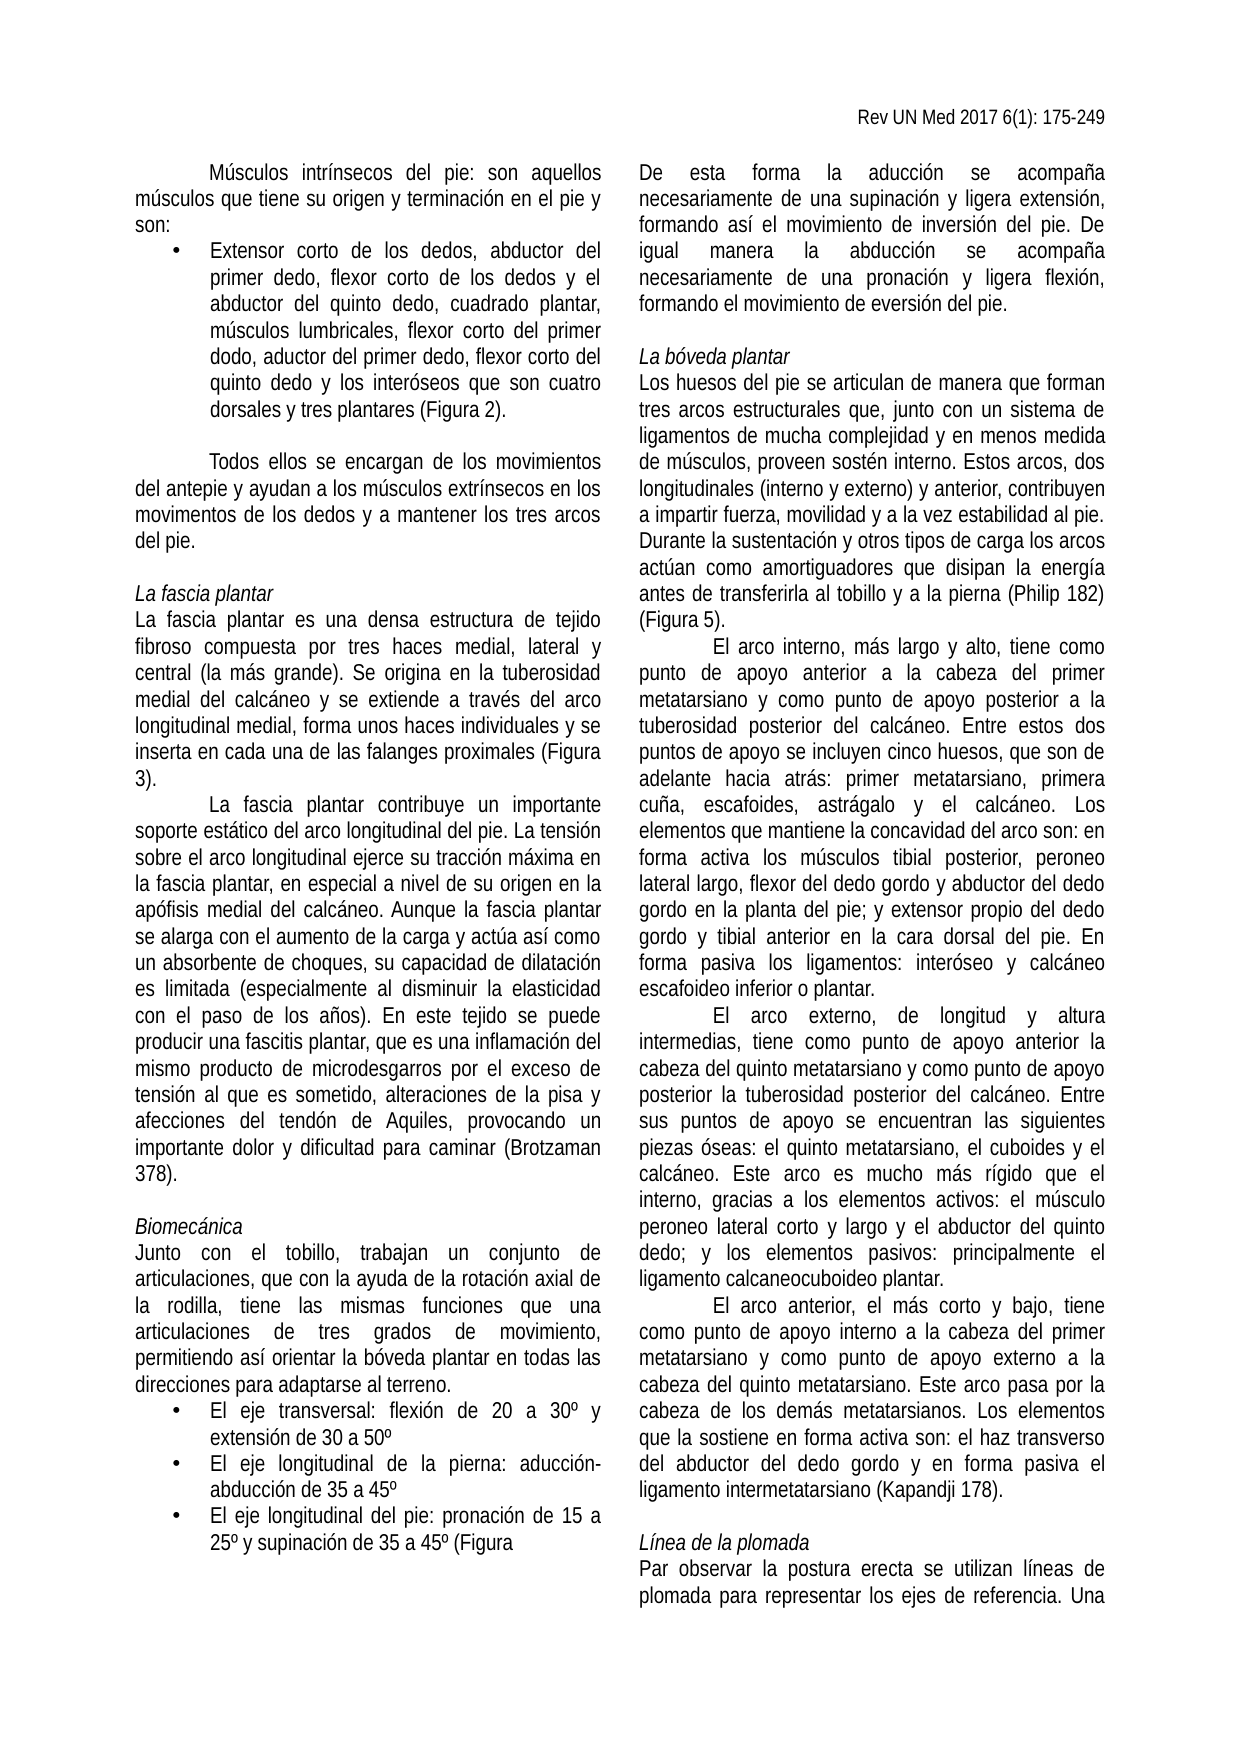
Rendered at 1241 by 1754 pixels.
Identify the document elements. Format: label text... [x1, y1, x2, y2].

text Músculos intrínsecos del pie: son aquellos músculos que tiene su origen y terminación en el pie y son: [135, 158, 601, 237]
list El eje longitudinal del pie: pronación de 15 a 25º y supinación de 35 a 45º (Figura [172, 1502, 601, 1555]
text De esta forma la aducción se acompaña necesariamente de una supinación y ligera extensión, formando así el movimiento de inversión del pie. De igual manera la abducción se acompaña necesariamente de una pronación y ligera flexión, formando el movimiento de eversión del pie. [639, 158, 1105, 317]
text La fascia plantar es una densa estructura de tejido fibroso compuesta por tres haces medial, lateral y central (la más grande). Se origina en la tuberosidad medial del calcáneo y se extiende a través del arco longitudinal medial, forma unos haces individuales y se inserta en cada una de las falanges proximales (Figura 3). [135, 606, 601, 791]
text El arco externo, de longitud y altura intermedias, tiene como punto de apoyo anterior la cabeza del quinto metatarsiano y como punto de apoyo posterior la tuberosidad posterior del calcáneo. Entre sus puntos de apoyo se encuentran las siguientes piezas óseas: el quinto metatarsiano, el cuboides y el calcáneo. Este arco es mucho más rígido que el interno, gracias a los elementos activos: el músculo peroneo lateral corto y largo y el abductor del quinto dedo; y los elementos pasivos: principalmente el ligamento calcaneocuboideo plantar. [639, 1002, 1105, 1292]
list El eje longitudinal de la pierna: aducción- abducción de 35 a 45º [172, 1450, 601, 1502]
text Línea de la plomada [639, 1529, 1105, 1555]
text La fascia plantar [135, 580, 601, 606]
text Los huesos del pie se articulan de manera que forman tres arcos estructurales que, junto con un sistema de ligamentos de mucha complejidad y en menos medida de músculos, proveen sostén interno. Estos arcos, dos longitudinales (interno y externo) y anterior, contribuyen a impartir fuerza, movilidad y a la vez estabilidad al pie. Durante la sustentación y otros tipos de carga los arcos actúan como amortiguadores que disipan la energía antes de transferirla al tobillo y a la pierna (Philip 182) (Figura 5). [639, 369, 1105, 633]
text La bóveda plantar [639, 343, 1105, 369]
text La fascia plantar contribuye un importante soporte estático del arco longitudinal del pie. La tensión sobre el arco longitudinal ejerce su tracción máxima en la fascia plantar, en especial a nivel de su origen en la apófisis medial del calcáneo. Aunque la fascia plantar se alarga con el aumento de la carga y actúa así como un absorbente de choques, su capacidad de dilatación es limitada (especialmente al disminuir la elasticidad con el paso de los años). En este tejido se puede producir una fascitis plantar, que es una inflamación del mismo producto de microdesgarros por el exceso de tensión al que es sometido, alteraciones de la pisa y afecciones del tendón de Aquiles, provocando un importante dolor y dificultad para caminar (Brotzaman 378). [135, 791, 601, 1186]
text Par observar la postura erecta se utilizan líneas de plomada para representar los ejes de referencia. Una [639, 1555, 1105, 1608]
text Junto con el tobillo, trabajan un conjunto de articulaciones, que con la ayuda de la rotación axial de la rodilla, tiene las mismas funciones que una articulaciones de tres grados de movimiento, permitiendo así orientar la bóveda plantar en todas las direcciones para adaptarse al terreno. [135, 1239, 601, 1397]
text El arco interno, más largo y alto, tiene como punto de apoyo anterior a la cabeza del primer metatarsiano y como punto de apoyo posterior a la tuberosidad posterior del calcáneo. Entre estos dos puntos de apoyo se incluyen cinco huesos, que son de adelante hacia atrás: primer metatarsiano, primera cuña, escafoides, astrágalo y el calcáneo. Los elementos que mantiene la concavidad del arco son: en forma activa los músculos tibial posterior, peroneo lateral largo, flexor del dedo gordo y abductor del dedo gordo en la planta del pie; y extensor propio del dedo gordo y tibial anterior en la cara dorsal del pie. En forma pasiva los ligamentos: interóseo y calcáneo escafoideo inferior o plantar. [639, 633, 1105, 1002]
text Biomecánica [135, 1213, 601, 1239]
text El arco anterior, el más corto y bajo, tiene como punto de apoyo interno a la cabeza del primer metatarsiano y como punto de apoyo externo a la cabeza del quinto metatarsiano. Este arco pasa por la cabeza de los demás metatarsianos. Los elementos que la sostiene en forma activa son: el haz transverso del abductor del dedo gordo y en forma pasiva el ligamento intermetatarsiano (Kapandji 178). [639, 1292, 1105, 1502]
text Todos ellos se encargan de los movimientos del antepie y ayudan a los músculos extrínsecos en los movimentos de los dedos y a mantener los tres arcos del pie. [135, 448, 601, 554]
list Extensor corto de los dedos, abductor del primer dedo, flexor corto de los dedos y el abductor del quinto dedo, cuadrado plantar, músculos lumbricales, flexor corto del primer dodo, aductor del primer dedo, flexor corto del quinto dedo y los interóseos que son cuatro dorsales y tres plantares (Figura 2). [172, 237, 601, 422]
list El eje transversal: flexión de 20 a 30º y extensión de 30 a 50º [172, 1397, 601, 1450]
